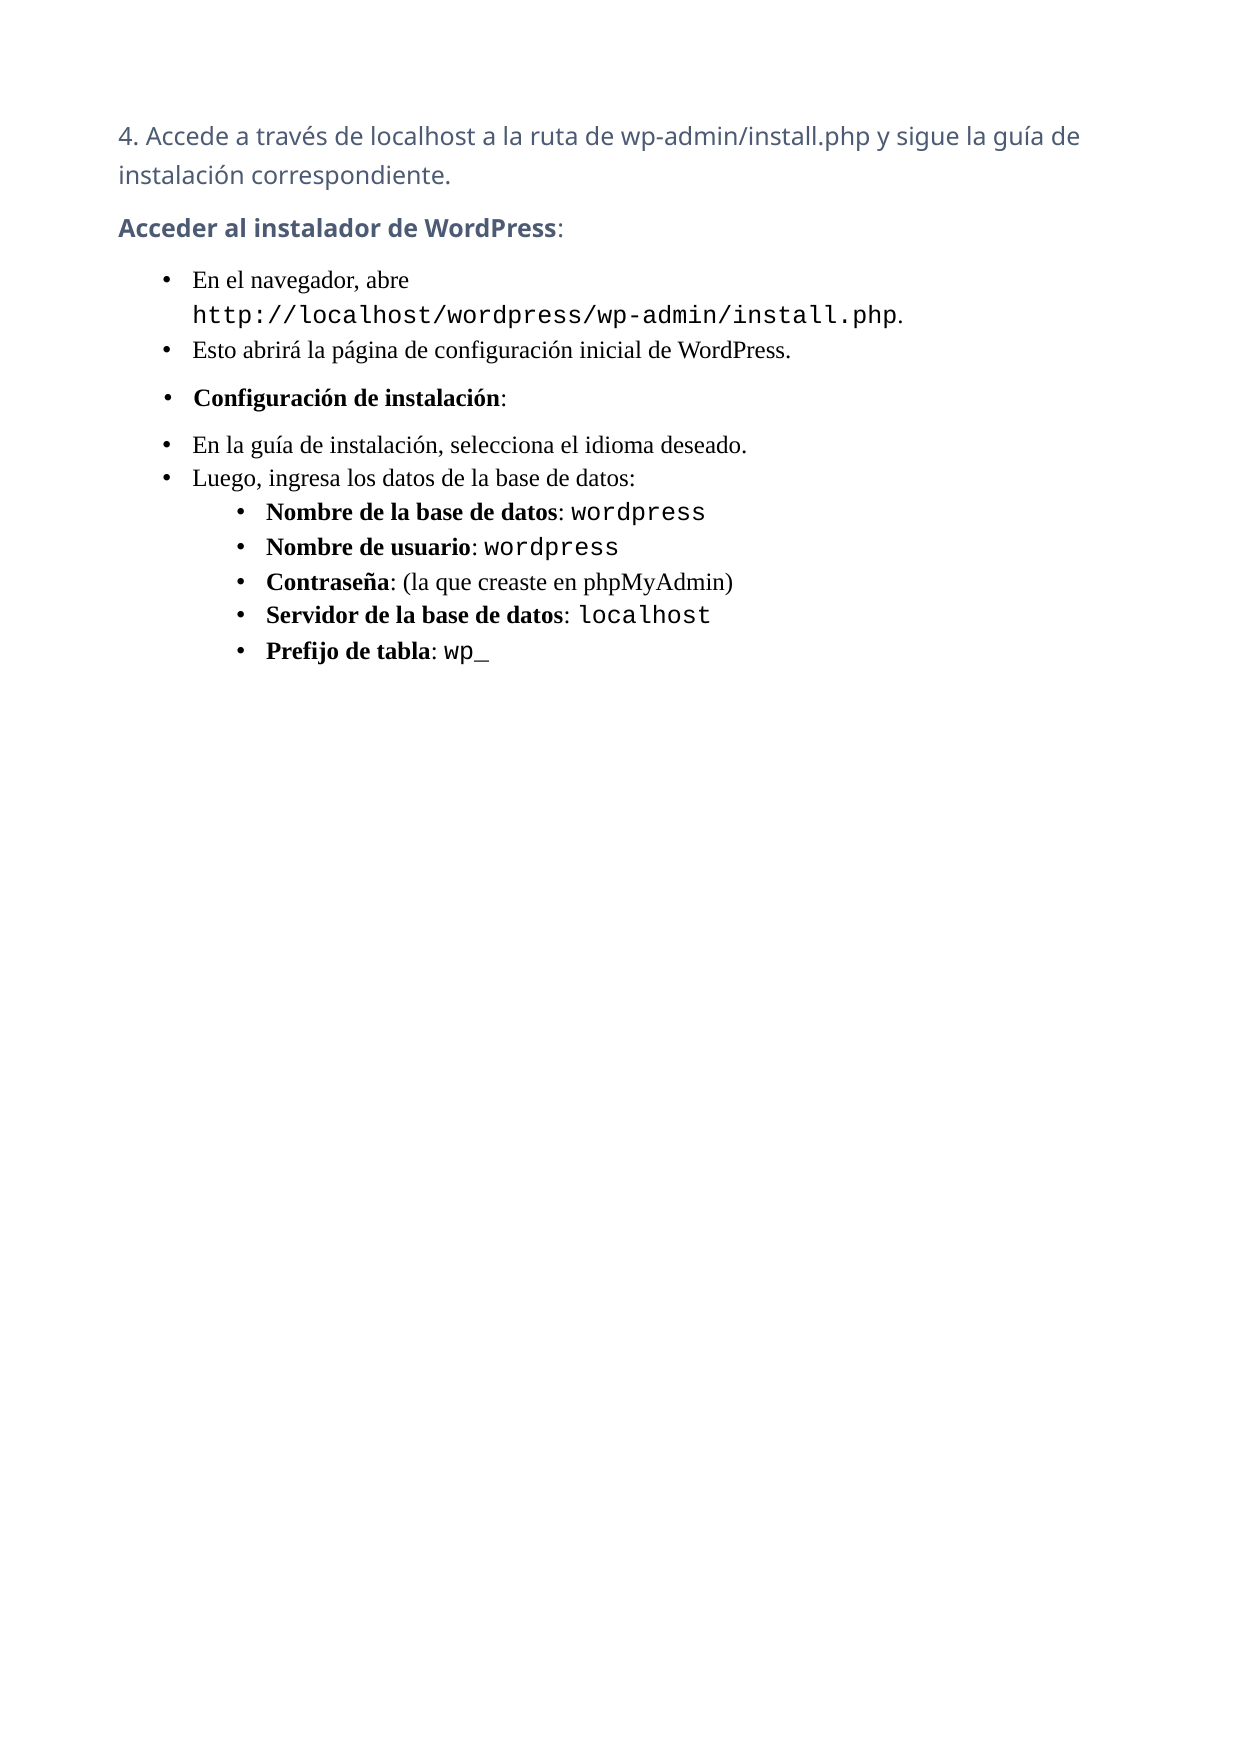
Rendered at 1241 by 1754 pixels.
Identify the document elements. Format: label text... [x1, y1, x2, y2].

list Luego, ingresa los datos de la base de datos: [162, 463, 1122, 492]
list Nombre de usuario: wordpress [236, 532, 1122, 563]
list Contraseña: (la que creaste en phpMyAdmin) [236, 567, 1122, 596]
list Esto abrirá la página de configuración inicial de WordPress. [162, 335, 1122, 364]
list En la guía de instalación, selecciona el idioma deseado. [162, 431, 1122, 459]
text Acceder al instalador de WordPress: [118, 211, 1122, 245]
list Configuración de instalación: [164, 383, 1122, 412]
list Prefijo de tabla: wp_ [236, 636, 1122, 667]
list En el navegador, abre http://localhost/wordpress/wp-admin/install.php. [162, 265, 1122, 331]
list Nombre de la base de datos: wordpress [236, 497, 1122, 527]
list Servidor de la base de datos: localhost [236, 600, 1122, 631]
text 4. Accede a través de localhost a la ruta de wp-admin/install.php y sigue la guía de instalación correspondiente. [118, 118, 1122, 191]
